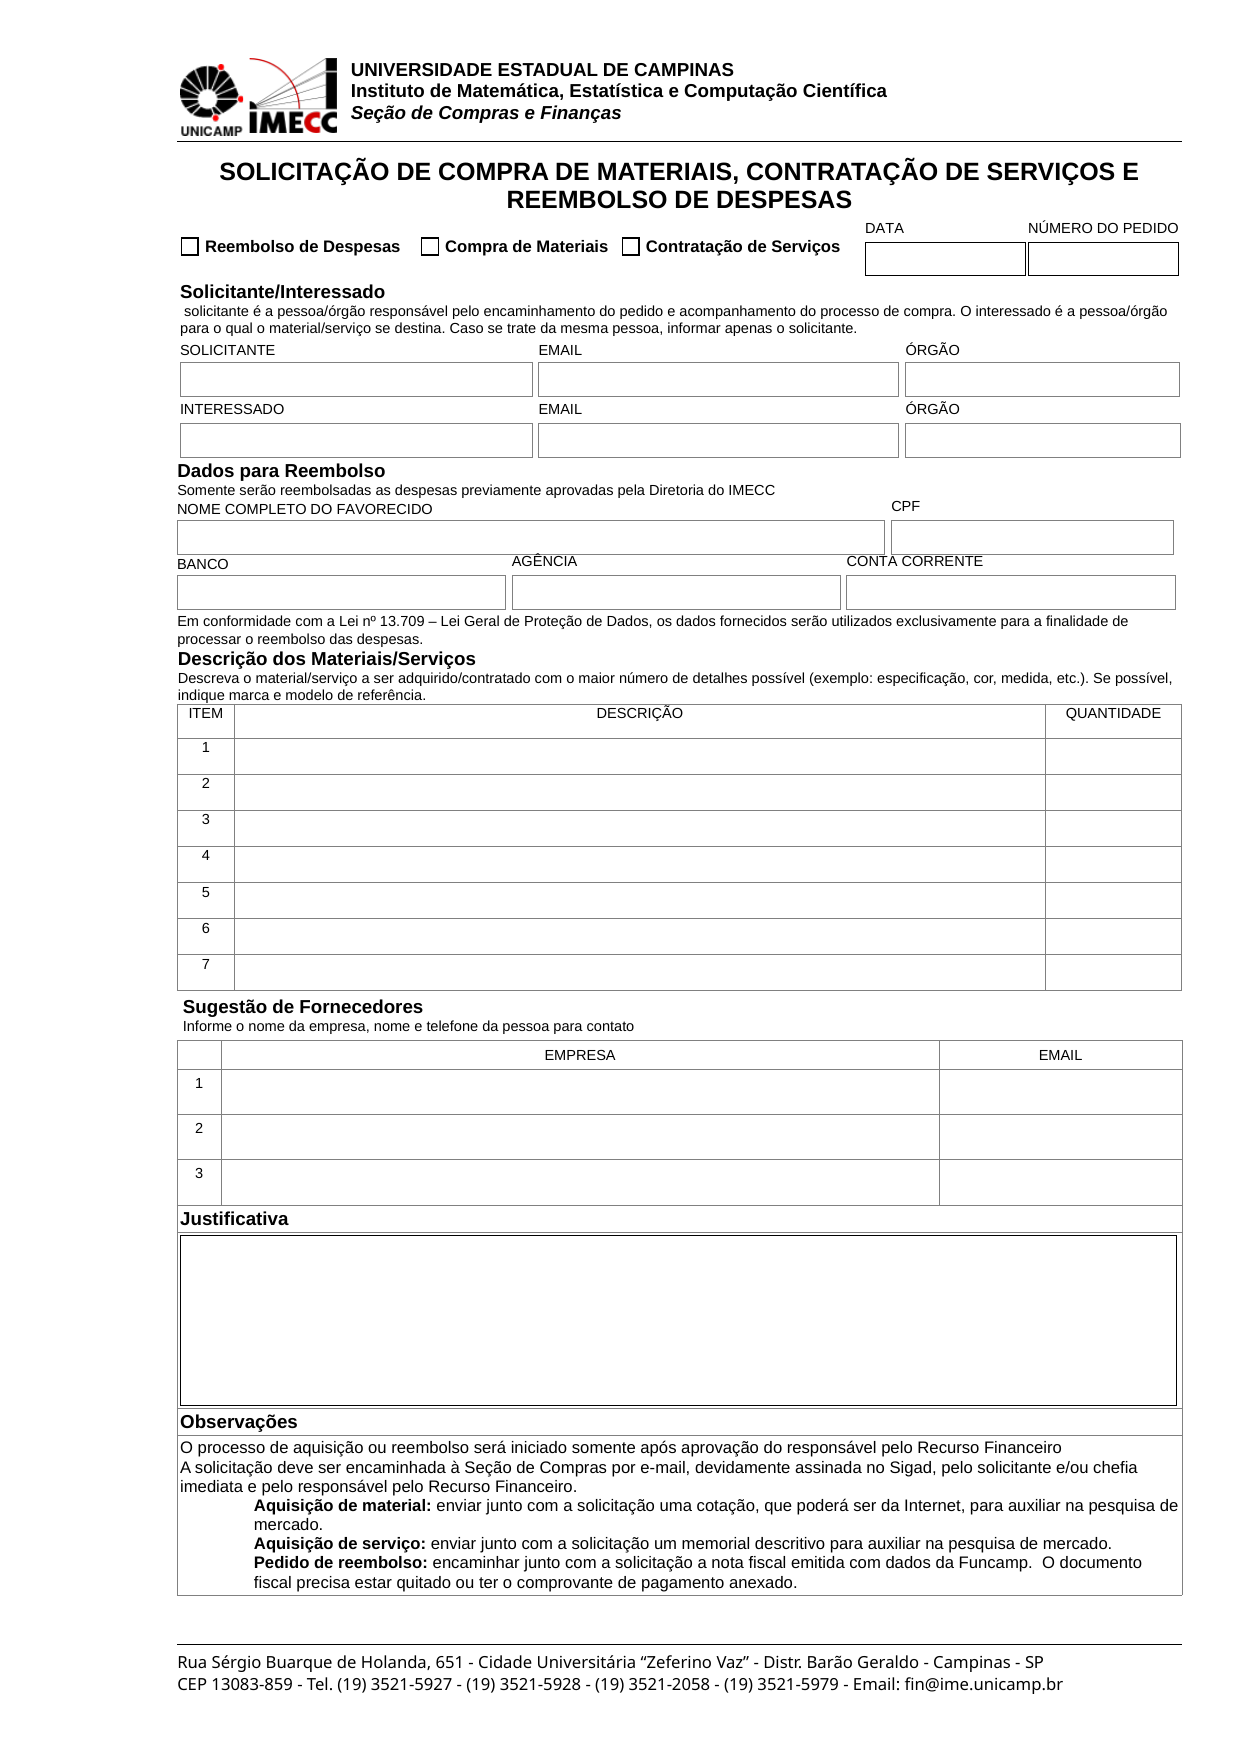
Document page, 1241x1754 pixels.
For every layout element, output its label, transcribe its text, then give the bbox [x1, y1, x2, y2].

table_cell EMPRESA [222, 1041, 939, 1069]
table_cell QUANTIDADE [1046, 705, 1181, 737]
table_cell [1046, 955, 1181, 990]
table_cell 5 [178, 883, 234, 918]
table_cell 1 [178, 739, 234, 773]
table_cell EMAIL [940, 1041, 1182, 1069]
table_cell ‍Em conformidade com a Lei nº 13.709 – Lei Geral de Proteção de Dados, os dados fornecidos serão utilizados exclusivamente para a finalidade de processar o reembolso das despesas. [177, 609, 1181, 647]
table_cell [903, 420, 1182, 460]
table_cell [885, 520, 891, 554]
table_cell [1046, 919, 1181, 954]
table_cell [177, 359, 536, 399]
table_cell [862, 239, 1025, 278]
table_cell ‍7 [178, 955, 234, 990]
table_cell ITEM [178, 705, 234, 737]
table_header SOLICITAÇÃO DE COMPRA DE MATERIAIS, CONTRATAÇÃO DE SERVIÇOS E REEMBOLSO DE DESPESAS [177, 154, 1181, 217]
table_header Solicitante/Interessado solicitante é a pessoa/órgão responsável pelo encaminhamento do pedido e acompanhamento do processo de compra. O interessado é a pessoa/órgão para o qual o material/serviço se destina. Caso se trate da mesma pessoa, informar apenas o solicitante. [177, 279, 1182, 339]
table_cell [536, 359, 903, 399]
table_cell [222, 1115, 939, 1159]
table_cell [177, 217, 417, 278]
table_cell [847, 554, 1181, 575]
table_cell [178, 1041, 221, 1069]
table_cell ‍ [1046, 811, 1181, 846]
table_cell [841, 575, 846, 609]
table_cell [235, 811, 1045, 846]
table_header Sugestão de Fornecedores Informe o nome da empresa, nome e telefone da pessoa para contato [177, 991, 1182, 1040]
table_cell [891, 498, 1181, 520]
table_cell 2 [178, 775, 234, 810]
table_cell [903, 399, 1182, 420]
picture [180, 64, 244, 136]
table_cell [177, 420, 536, 460]
table_cell [235, 775, 1045, 810]
table_cell ‍6 [178, 919, 234, 954]
table_cell ‍O processo de aquisição ou reembolso será iniciado somente após aprovação do responsável pelo Recurso Financeiro A solicitação deve ser encaminhada à Seção de Compras por e-mail, devidamente assinada no Sigad, pelo solicitante e/ou chefia imediata e pelo responsável pelo Recurso Financeiro. Aquisição de material: enviar junto com a solicitação uma cotação, que poderá ser da Internet, para auxiliar na pesquisa de mercado. Aquisição de serviço: enviar junto com a solicitação um memorial descritivo para auxiliar na pesquisa de mercado. Pedido de reembolso: encaminhar junto com a solicitação a nota fiscal emitida com dados da Funcamp. O documento fiscal precisa estar quitado ou ter o comprovante de pagamento anexado. [178, 1436, 1182, 1594]
table_cell [235, 919, 1045, 954]
table_cell [536, 339, 812, 359]
table_header Justificativa [178, 1206, 1182, 1232]
table_cell [222, 1070, 939, 1114]
table_cell 2 [178, 1115, 221, 1159]
table_cell [940, 1115, 1182, 1159]
table_cell [536, 420, 903, 460]
table_header Observações [178, 1409, 1182, 1435]
table_cell [235, 883, 1045, 918]
table_cell [940, 1160, 1182, 1204]
table_cell [235, 955, 1045, 990]
table_cell [1176, 575, 1181, 609]
table_cell [177, 339, 536, 359]
table_header Dados para Reembolso Somente serão reembolsadas as despesas previamente aprovadas pela Diretoria do IMECC [177, 460, 1181, 498]
table_cell [618, 217, 862, 278]
table_cell ‍ [177, 555, 512, 575]
table_header Descrição dos Materiais/Serviços Descreva o material/serviço a ser adquirido/contratado com o maior número de detalhes possível (exemplo: especificação, cor, medida, etc.). Se possível, indique marca e modelo de referência. [177, 647, 1181, 704]
table_cell [1174, 520, 1181, 554]
table_cell [222, 1160, 939, 1204]
table_cell [903, 339, 1182, 359]
table_cell ‍ [178, 1233, 1182, 1408]
table_cell 3 [178, 811, 234, 846]
table_cell [903, 359, 1182, 399]
table_cell [1025, 217, 1181, 239]
table_cell [536, 399, 903, 420]
table_cell [506, 575, 512, 609]
table_cell [177, 399, 536, 420]
table_cell [417, 217, 618, 278]
table_cell 4 [178, 847, 234, 882]
picture [249, 58, 337, 133]
table_cell [1025, 239, 1181, 278]
table_cell [940, 1070, 1182, 1114]
table_cell [862, 217, 1025, 239]
table_cell ‍ [1046, 739, 1181, 773]
table_cell ‍ [177, 498, 891, 520]
table_cell ‍ [1046, 775, 1181, 810]
table_cell [235, 847, 1045, 882]
table_cell [235, 739, 1045, 773]
table_cell DESCRIÇÃO [235, 705, 1045, 737]
table_cell [812, 339, 903, 359]
table_cell ‍ [1046, 883, 1181, 918]
table_cell 3 [178, 1160, 221, 1204]
table_cell ‍ [1046, 847, 1181, 882]
table_cell [512, 555, 847, 575]
table_cell 1 [178, 1070, 221, 1114]
